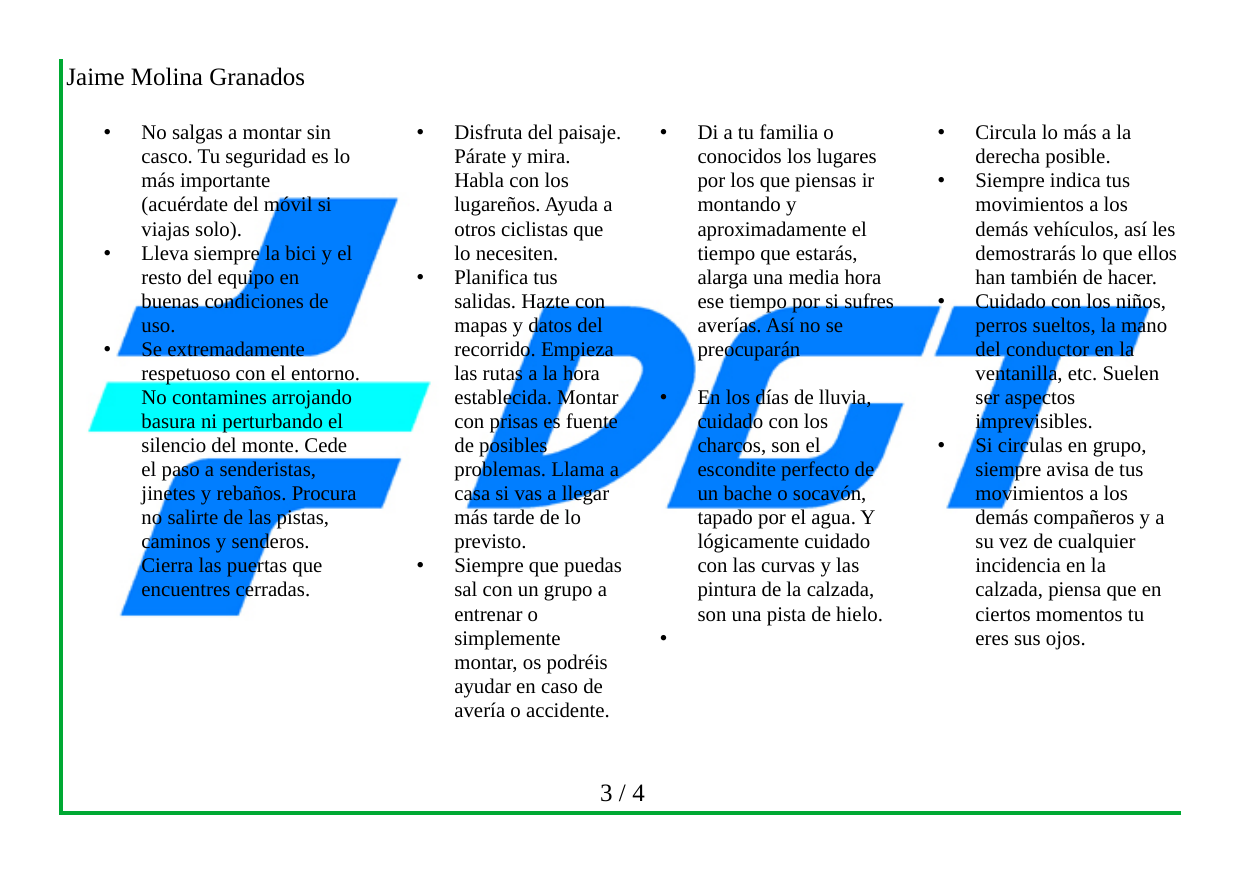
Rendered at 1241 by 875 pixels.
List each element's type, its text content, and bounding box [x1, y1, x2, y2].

list Di a tu familia o conocidos los lugares por los que piensas ir montando y aproximadamente el tiempo que estarás, alarga una media hora ese tiempo por si sufres averías. Así no se preocuparán [660, 120, 900, 385]
list En los días de lluvia, cuidado con los charcos, son el escondite perfecto de un bache o socavón, tapado por el agua. Y lógicamente cuidado con las curvas y las pintura de la calzada, son una pista de hielo. [660, 385, 900, 626]
picture [63, 59, 1182, 814]
list Planifica tus salidas. Hazte con mapas y datos del recorrido. Empieza las rutas a la hora establecida. Montar con prisas es fuente de posibles problemas. Llama a casa si vas a llegar más tarde de lo previsto. [417, 264, 622, 553]
list Si circulas en grupo, siempre avisa de tus movimientos a los demás compañeros y a su vez de cualquier incidencia en la calzada, piensa que en ciertos momentos tu eres sus ojos. [938, 433, 1178, 649]
list No salgas a montar sin casco. Tu seguridad es lo más importante (acuérdate del móvil si viajas solo). [104, 120, 361, 241]
list Cuidado con los niños, perros sueltos, la mano del conductor en la ventanilla, etc. Suelen ser aspectos imprevisibles. [938, 289, 1178, 433]
list Siempre que puedas sal con un grupo a entrenar o simplemente montar, os podréis ayudar en caso de avería o accidente. [417, 553, 622, 722]
list Circula lo más a la derecha posible. [938, 120, 1178, 168]
list Siempre indica tus movimientos a los demás vehículos, así les demostrarás lo que ellos han también de hacer. [938, 168, 1178, 289]
list Lleva siempre la bici y el resto del equipo en buenas condiciones de uso. [104, 241, 361, 337]
list Se extremadamente respetuoso con el entorno. No contamines arrojando basura ni perturbando el silencio del monte. Cede el paso a senderistas, jinetes y rebaños. Procura no salirte de las pistas, caminos y senderos. Cierra las puertas que encuentres cerradas. [104, 337, 361, 601]
list Disfruta del paisaje. Párate y mira. Habla con los lugareños. Ayuda a otros ciclistas que lo necesiten. [417, 120, 622, 264]
